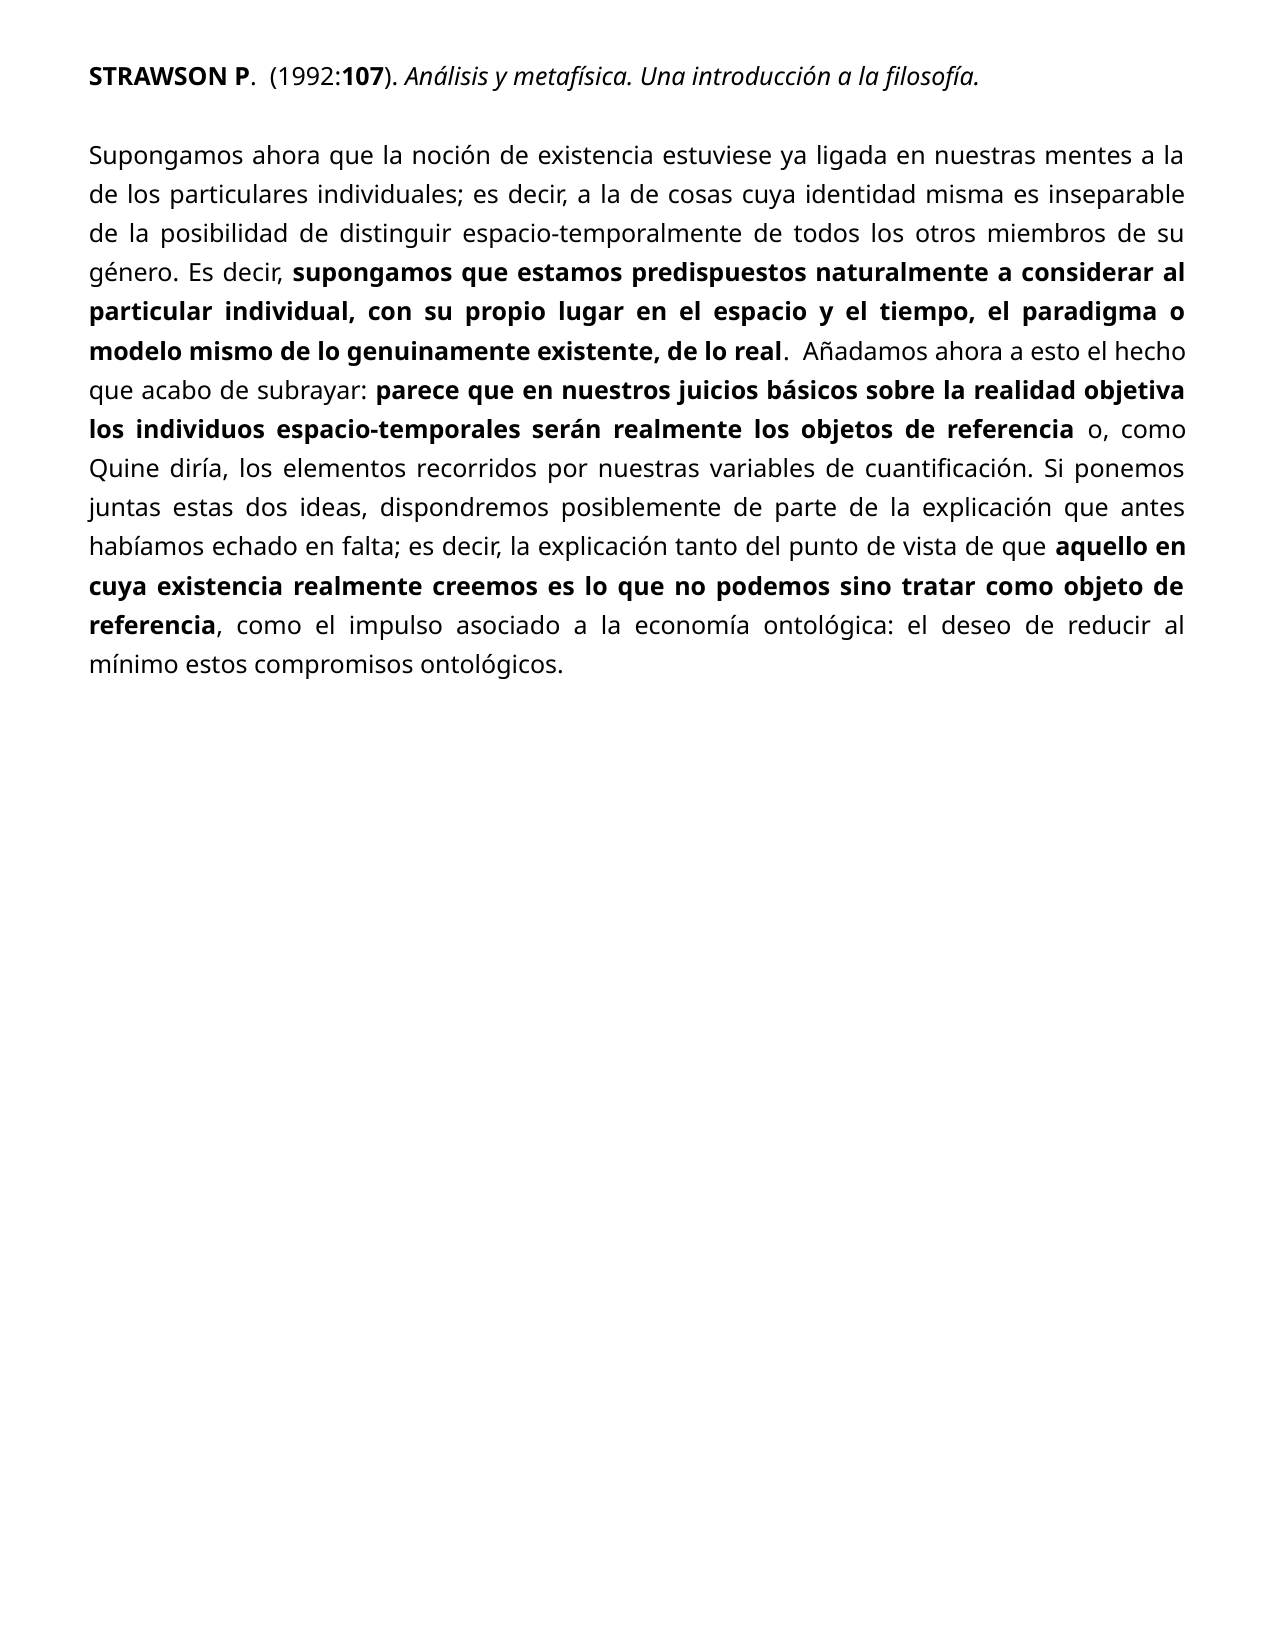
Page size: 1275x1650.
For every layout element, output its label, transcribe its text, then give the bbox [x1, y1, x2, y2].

text Supongamos ahora que la noción de existencia estuviese ya ligada en nuestras mentes a la de los particulares individuales; es decir, a la de cosas cuya identidad misma es inseparable de la posibilidad de distinguir espacio-temporalmente de todos los otros miembros de su género. Es decir, supongamos que estamos predispuestos naturalmente a considerar al particular individual, con su propio lugar en el espacio y el tiempo, el paradigma o modelo mismo de lo genuinamente existente, de lo real. Añadamos ahora a esto el hecho que acabo de subrayar: parece que en nuestros juicios básicos sobre la realidad objetiva los individuos espacio-temporales serán realmente los objetos de referencia o, como Quine diría, los elementos recorridos por nuestras variables de cuantificación. Si ponemos juntas estas dos ideas, dispondremos posiblemente de parte de la explicación que antes habíamos echado en falta; es decir, la explicación tanto del punto de vista de que aquello en cuya existencia realmente creemos es lo que no podemos sino tratar como objeto de referencia, como el impulso asociado a la economía ontológica: el deseo de reducir al mínimo estos compromisos ontológicos. [88, 137, 1186, 681]
text STRAWSON P. (1992:107). Análisis y metafísica. Una introducción a la filosofía. [88, 59, 1186, 93]
